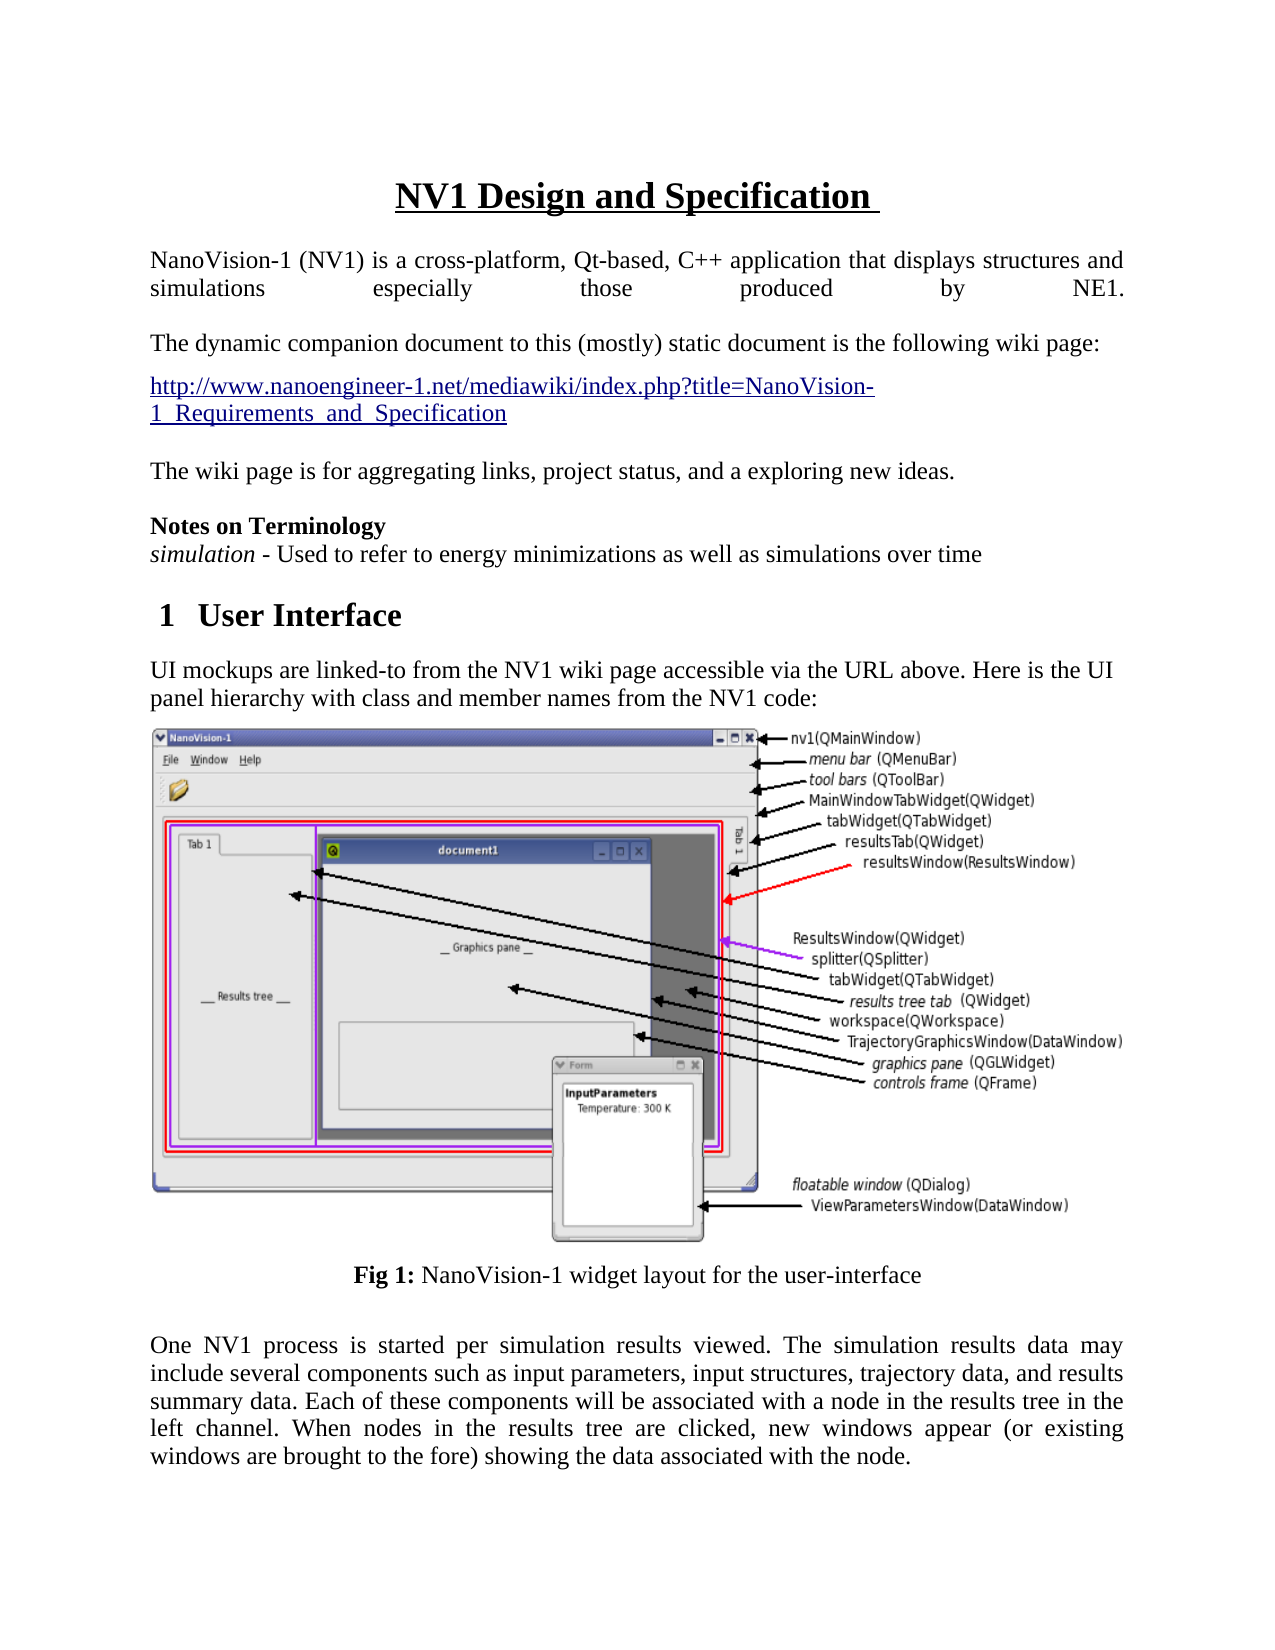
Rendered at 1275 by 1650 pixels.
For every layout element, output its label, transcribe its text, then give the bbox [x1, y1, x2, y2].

text http://www.nanoengineer-1.net/mediawiki/index.php?title=NanoVision-1_Requirements_and_Specification [150, 372, 1125, 427]
table_header [150, 727, 1125, 1261]
text One NV1 process is started per simulation results viewed. The simulation results data may include several components such as input parameters, input structures, trajectory data, and results summary data. Each of these components will be associated with a node in the results tree in the left channel. When nodes in the results tree are clicked, new windows appear (or existing windows are brought to the fore) showing the data associated with the node. [150, 1304, 1125, 1470]
table_cell Fig 1: NanoVision-1 widget layout for the user-interface [150, 1261, 1125, 1304]
text UI mockups are linked-to from the NV1 wiki page accessible via the URL above. Here is the UI panel hierarchy with class and member names from the NV1 code: [150, 656, 1125, 712]
subtitle NV1 Design and Specification [150, 175, 1125, 217]
text NanoVision-1 (NV1) is a cross-platform, Qt-based, C++ application that displays structures and simulations especially those produced by NE1. The dynamic companion document to this (mostly) static document is the following wiki page: [150, 246, 1125, 357]
text The wiki page is for aggregating links, project status, and a exploring new ideas. Notes on Terminology simulation - Used to refer to energy minimizations as well as simulations over time [150, 457, 1125, 568]
subtitle User Interface [150, 597, 1125, 634]
picture [150, 726, 1123, 1246]
